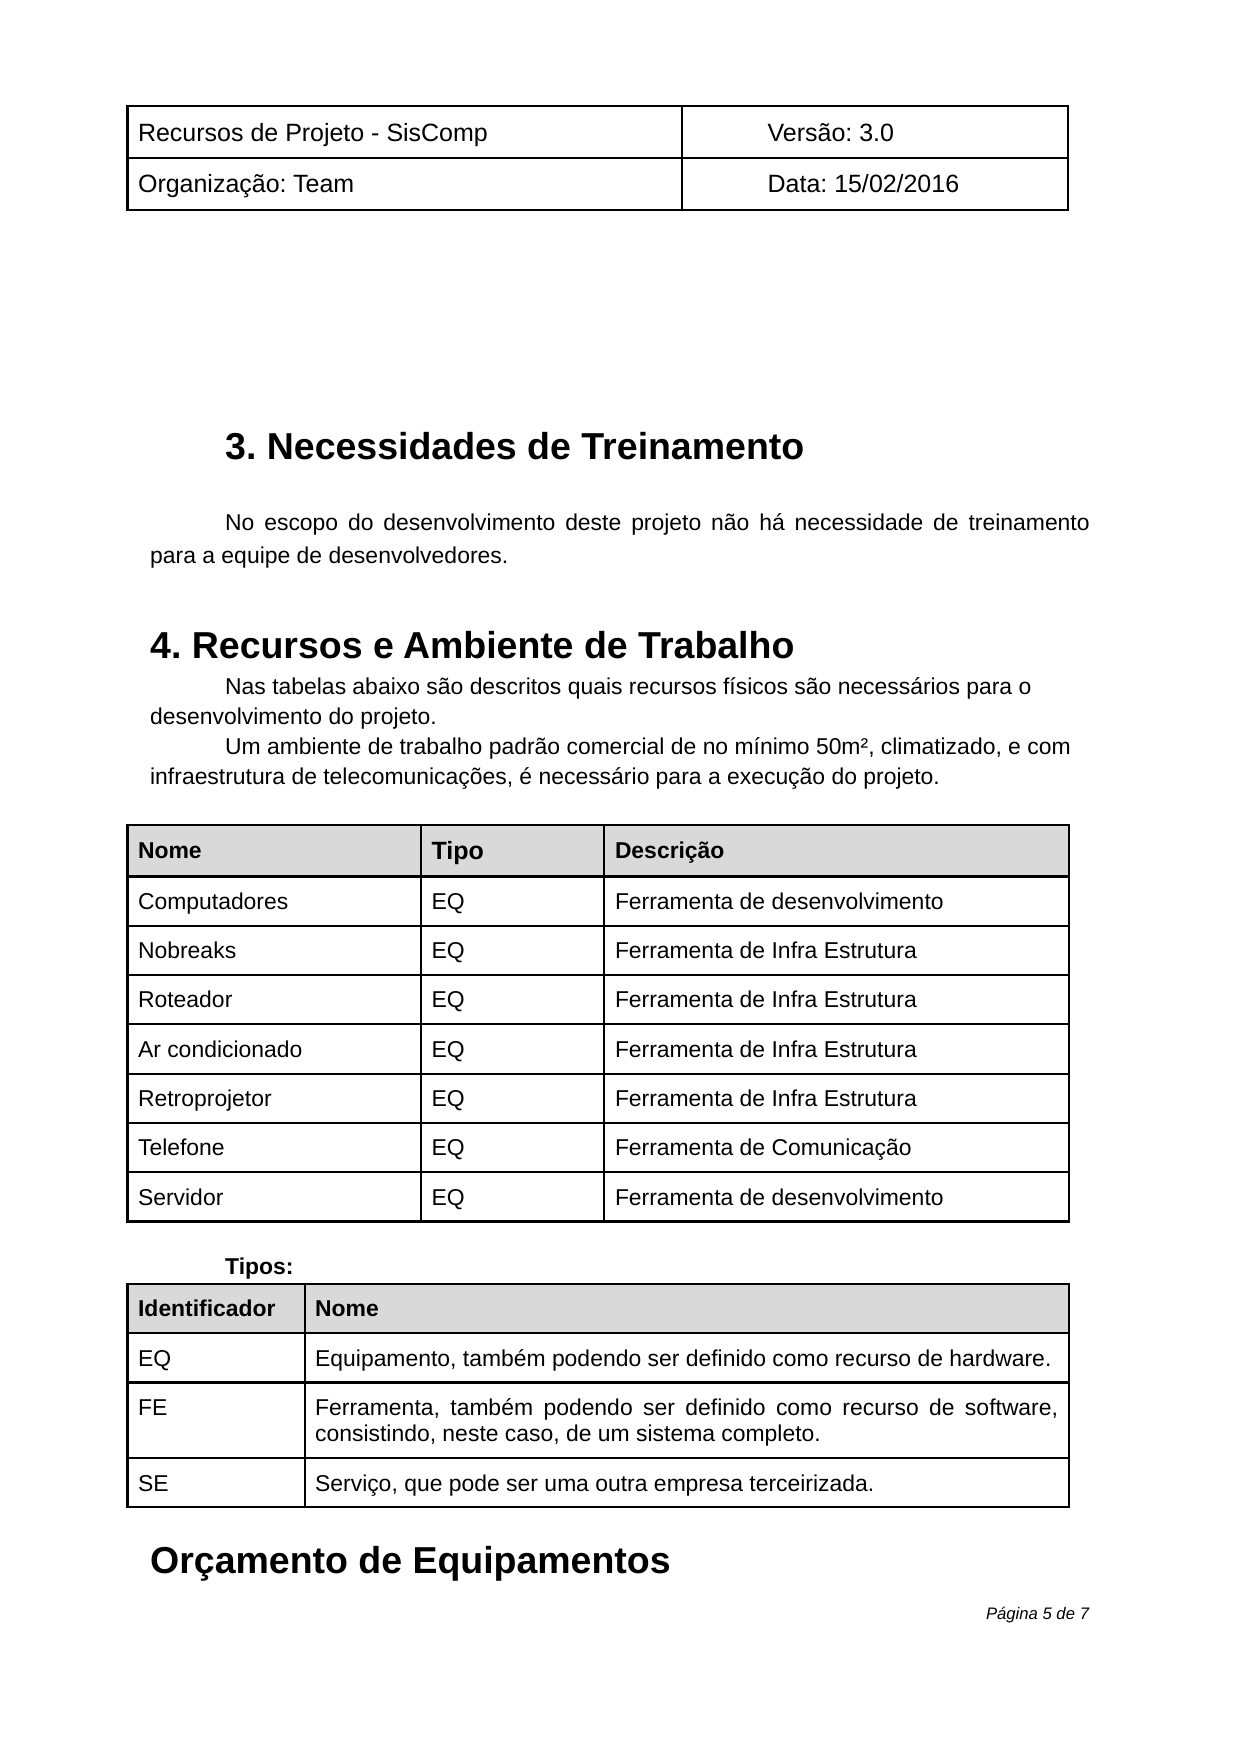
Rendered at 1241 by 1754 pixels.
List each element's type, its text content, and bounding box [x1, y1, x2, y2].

table_cell EQ [129, 1334, 304, 1381]
table_header Descrição [605, 826, 1068, 875]
table_cell Ferramenta de Infra Estrutura [605, 976, 1068, 1023]
table_header Nome [129, 826, 420, 875]
table_header Identificador [129, 1285, 304, 1332]
table_cell Serviço, que pode ser uma outra empresa terceirizada. [306, 1459, 1068, 1506]
table_cell EQ [422, 1075, 603, 1122]
table_cell Retroprojetor [129, 1075, 420, 1122]
table_cell EQ [422, 976, 603, 1023]
table_cell Telefone [129, 1124, 420, 1171]
text Nas tabelas abaixo são descritos quais recursos físicos são necessários para o desenvolvimento do projeto. Um ambiente de trabalho padrão comercial de no mínimo 50m², climatizado, e com infraestrutura de telecomunicações, é necessário para a execução do projeto. [150, 673, 1090, 790]
table_cell SE [129, 1459, 304, 1506]
table_cell EQ [422, 1025, 603, 1072]
table_cell Ferramenta de desenvolvimento [605, 878, 1068, 925]
table_cell EQ [422, 927, 603, 974]
text 3. Necessidades de Treinamento [150, 424, 1090, 468]
table_cell Roteador [129, 976, 420, 1023]
table_cell Ar condicionado [129, 1025, 420, 1072]
table_cell Servidor [129, 1173, 420, 1220]
text Tipos: [150, 1253, 1090, 1279]
table_cell EQ [422, 878, 603, 925]
table_header Tipo [422, 826, 603, 875]
table_cell EQ [422, 1173, 603, 1220]
table_cell Ferramenta de Infra Estrutura [605, 1025, 1068, 1072]
table_cell EQ [422, 1124, 603, 1171]
table_cell Ferramenta de Infra Estrutura [605, 1075, 1068, 1122]
table_cell Ferramenta de Comunicação [605, 1124, 1068, 1171]
table_cell Ferramenta de desenvolvimento [605, 1173, 1068, 1220]
table_cell FE [129, 1384, 304, 1457]
table_cell Computadores [129, 878, 420, 925]
table_cell Equipamento, também podendo ser definido como recurso de hardware. [306, 1334, 1068, 1381]
table_cell Ferramenta de Infra Estrutura [605, 927, 1068, 974]
table_header Nome [306, 1285, 1068, 1332]
subtitle No escopo do desenvolvimento deste projeto não há necessidade de treinamento para a equipe de desenvolvedores. [150, 495, 1090, 568]
table_cell Nobreaks [129, 927, 420, 974]
subtitle Orçamento de Equipamentos [150, 1538, 1090, 1582]
subtitle 4. Recursos e Ambiente de Trabalho [150, 623, 1090, 666]
table_cell Ferramenta, também podendo ser definido como recurso de software, consistindo, neste caso, de um sistema completo. [306, 1384, 1068, 1457]
